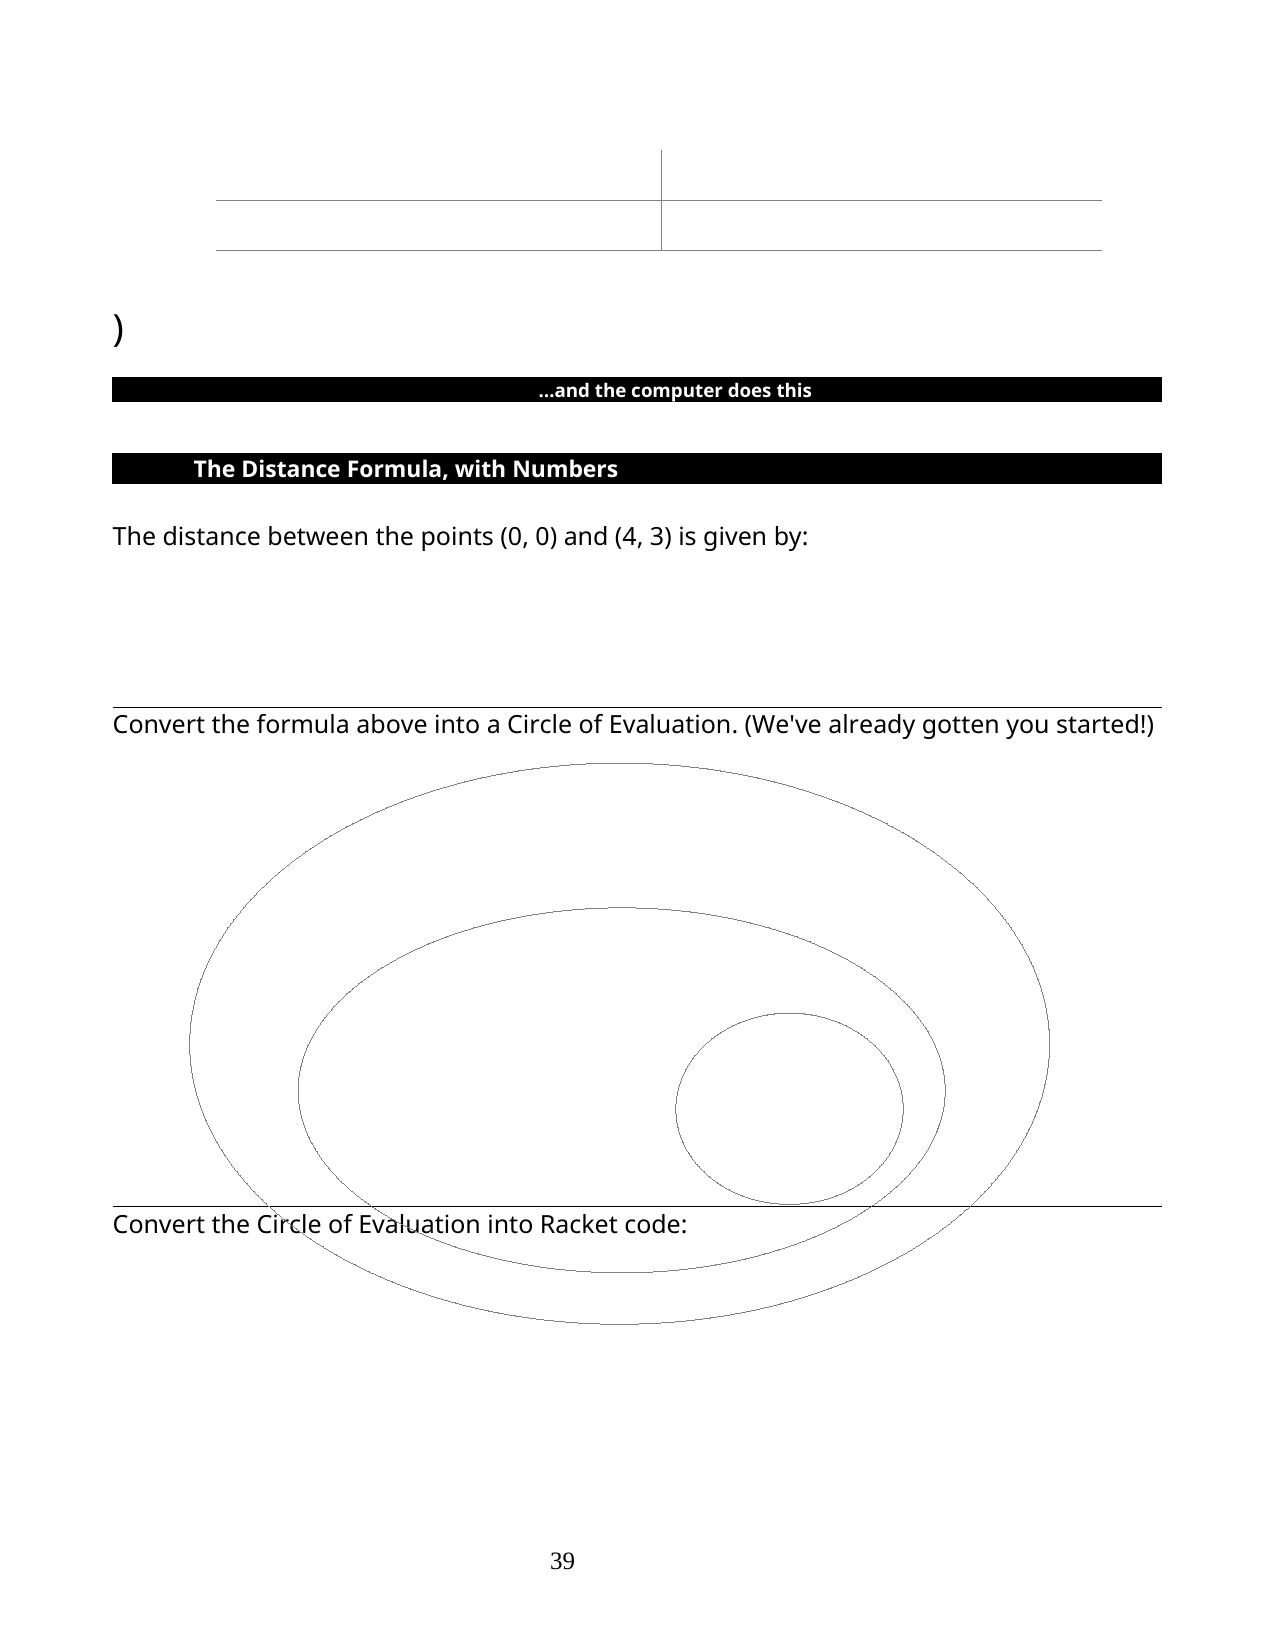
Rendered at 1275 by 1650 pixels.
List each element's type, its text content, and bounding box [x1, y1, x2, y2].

subtitle …and the computer does this [112, 377, 1162, 402]
table_cell [662, 201, 1102, 250]
table_header [662, 150, 1102, 200]
text ) [112, 301, 1162, 352]
text The distance between the points (0, 0) and (4, 3) is given by: [112, 518, 1162, 552]
text Convert the formula above into a Circle of Evaluation. (We've already gotten you started!) [112, 708, 1162, 741]
subtitle The Distance Formula, with Numbers [112, 453, 1162, 484]
table_cell [216, 201, 661, 250]
text Convert the Circle of Evaluation into Racket code: [112, 1207, 1162, 1240]
table_header [216, 150, 661, 200]
